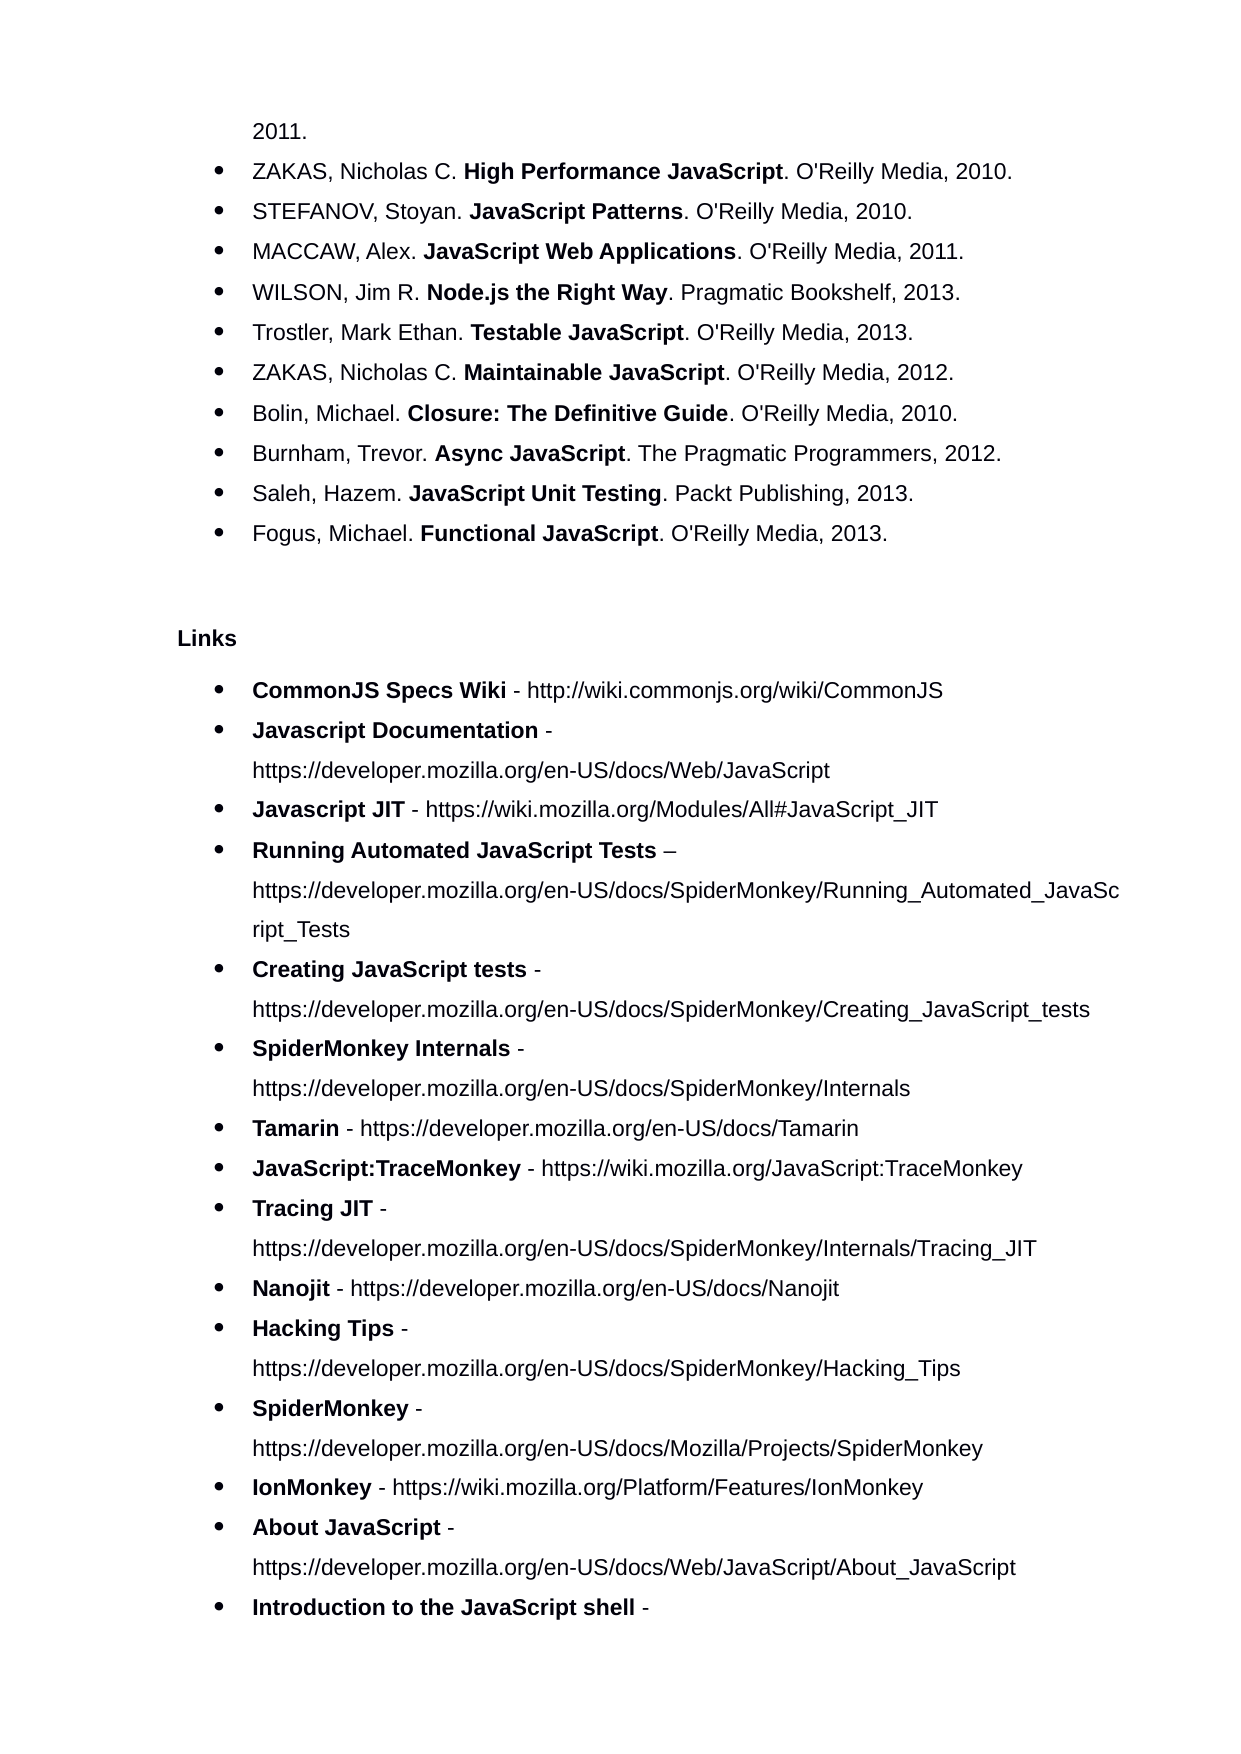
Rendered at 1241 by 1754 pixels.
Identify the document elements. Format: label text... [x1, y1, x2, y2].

list Bolin, Michael. Closure: The Definitive Guide. O'Reilly Media, 2010. [214, 399, 1122, 426]
list JavaScript:TraceMonkey - https://wiki.mozilla.org/JavaScript:TraceMonkey [214, 1155, 1122, 1182]
list Trostler, Mark Ethan. Testable JavaScript. O'Reilly Media, 2013. [214, 319, 1122, 346]
list Javascript JIT - https://wiki.mozilla.org/Modules/All#JavaScript_JIT [214, 796, 1122, 823]
list Burnham, Trevor. Async JavaScript. The Pragmatic Programmers, 2012. [214, 440, 1122, 467]
list Tamarin - https://developer.mozilla.org/en-US/docs/Tamarin [214, 1115, 1122, 1142]
list STEFANOV, Stoyan. JavaScript Patterns. O'Reilly Media, 2010. [214, 198, 1122, 225]
list Running Automated JavaScript Tests – https://developer.mozilla.org/en-US/docs/SpiderMonkey/Running_Automated_JavaScript_Tests [214, 837, 1122, 943]
list SpiderMonkey - https://developer.mozilla.org/en-US/docs/Mozilla/Projects/SpiderMonkey [214, 1394, 1122, 1461]
subtitle Links [177, 625, 1122, 651]
list CommonJS Specs Wiki - http://wiki.commonjs.org/wiki/CommonJS [214, 677, 1122, 703]
list ZAKAS, Nicholas C. High Performance JavaScript. O'Reilly Media, 2010. [214, 158, 1122, 184]
list SpiderMonkey Internals - https://developer.mozilla.org/en-US/docs/SpiderMonkey/Internals [214, 1035, 1122, 1102]
list About JavaScript - https://developer.mozilla.org/en-US/docs/Web/JavaScript/About_JavaScript [214, 1514, 1122, 1581]
list MACCAW, Alex. JavaScript Web Applications. O'Reilly Media, 2011. [214, 238, 1122, 265]
list IonMonkey - https://wiki.mozilla.org/Platform/Features/IonMonkey [214, 1474, 1122, 1501]
list Hacking Tips - https://developer.mozilla.org/en-US/docs/SpiderMonkey/Hacking_Tips [214, 1315, 1122, 1381]
list Creating JavaScript tests - https://developer.mozilla.org/en-US/docs/SpiderMonkey/Creating_JavaScript_tests [214, 956, 1122, 1022]
list Nanojit - https://developer.mozilla.org/en-US/docs/Nanojit [214, 1275, 1122, 1302]
list Tracing JIT - https://developer.mozilla.org/en-US/docs/SpiderMonkey/Internals/Tracing_JIT [214, 1195, 1122, 1262]
list Fogus, Michael. Functional JavaScript. O'Reilly Media, 2013. [214, 520, 1122, 547]
list 2011. [214, 118, 1122, 144]
list WILSON, Jim R. Node.js the Right Way. Pragmatic Bookshelf, 2013. [214, 278, 1122, 305]
list Introduction to the JavaScript shell [214, 1594, 1122, 1621]
list ZAKAS, Nicholas C. Maintainable JavaScript. O'Reilly Media, 2012. [214, 359, 1122, 386]
list Saleh, Hazem. JavaScript Unit Testing. Packt Publishing, 2013. [214, 480, 1122, 507]
list Javascript Documentation - https://developer.mozilla.org/en-US/docs/Web/JavaScript [214, 717, 1122, 783]
